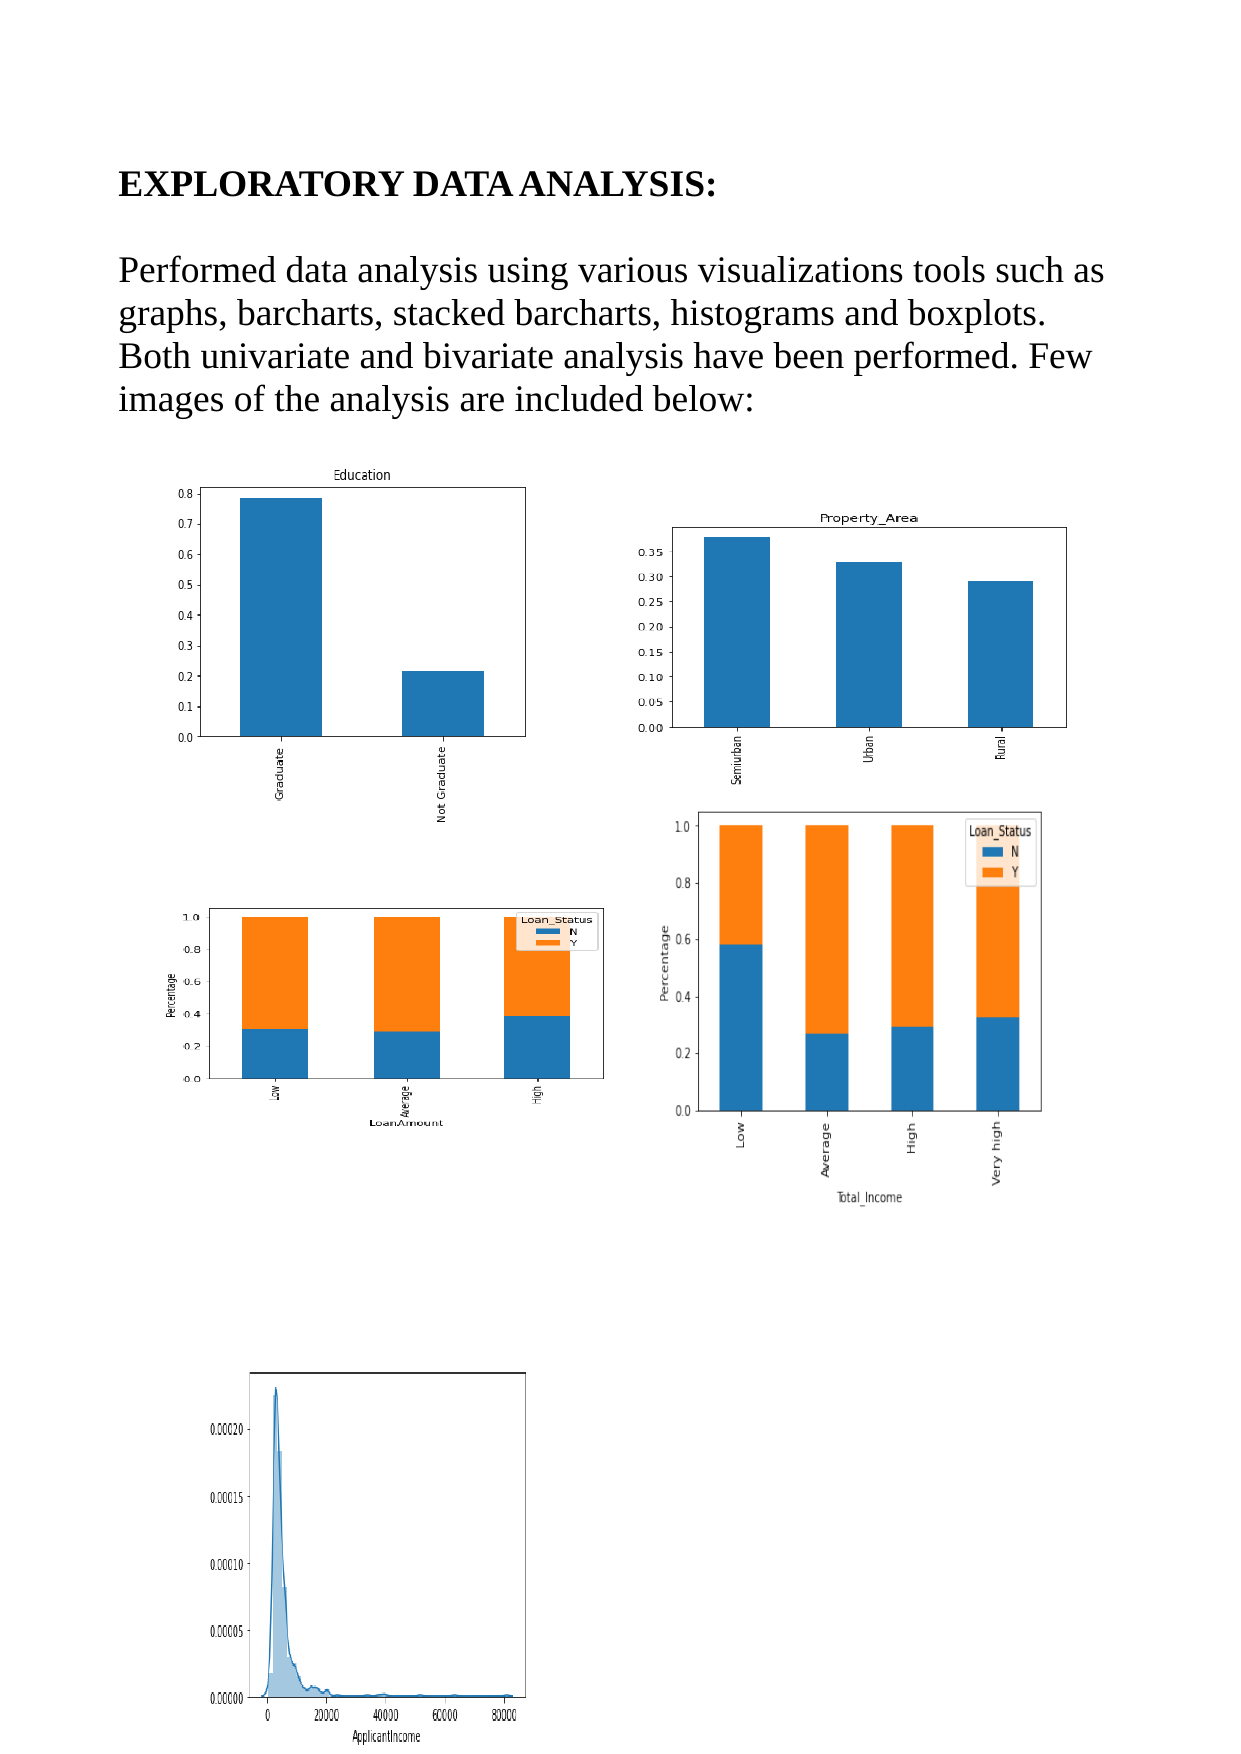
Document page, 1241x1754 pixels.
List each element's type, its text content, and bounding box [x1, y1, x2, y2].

text Performed data analysis using various visualizations tools such as graphs, barcharts, stacked barcharts, histograms and boxplots. Both univariate and bivariate analysis have been performed. Few images of the analysis are included below: [118, 247, 1122, 420]
picture [203, 1364, 530, 1754]
text EXPLORATORY DATA ANALYSIS: [118, 161, 1122, 204]
picture [629, 506, 1075, 789]
picture [170, 461, 531, 831]
picture [653, 802, 1048, 1215]
picture [158, 903, 612, 1132]
